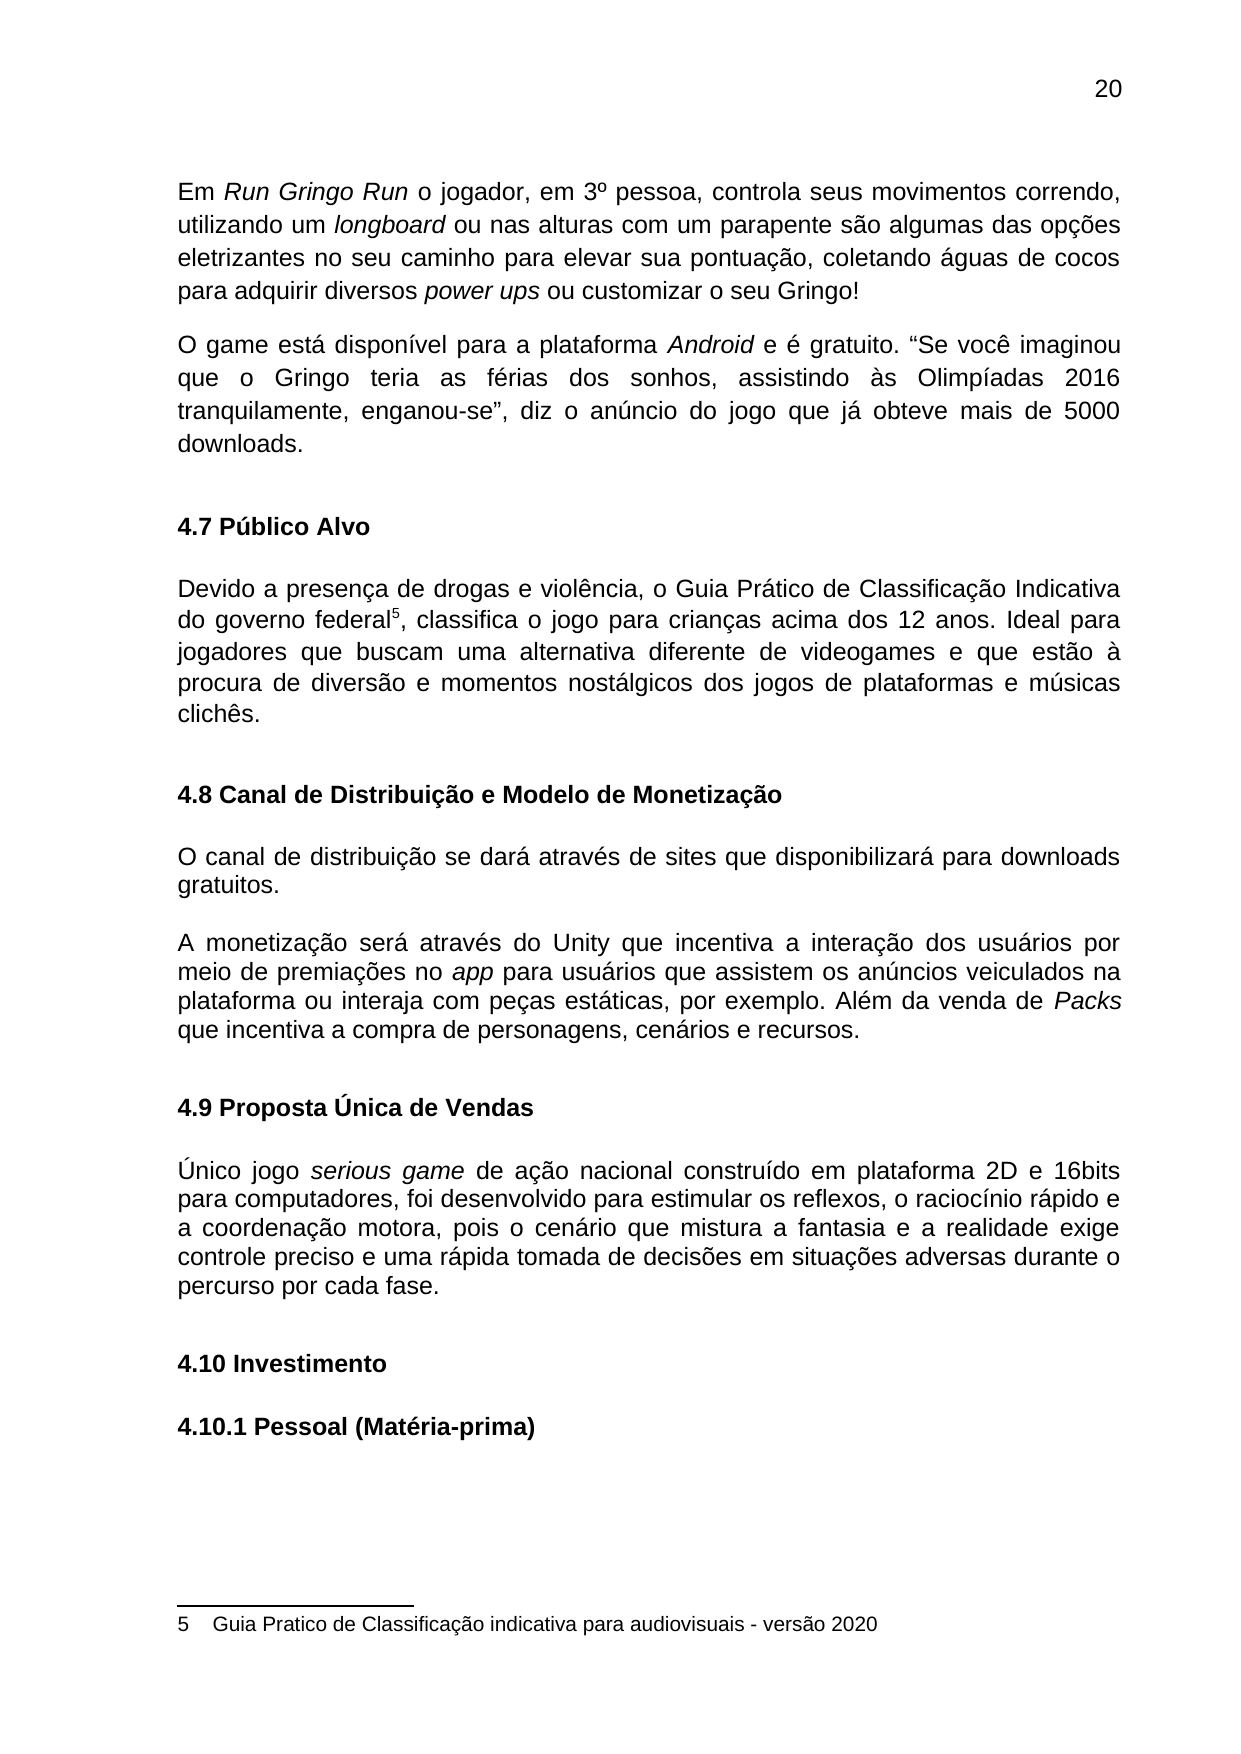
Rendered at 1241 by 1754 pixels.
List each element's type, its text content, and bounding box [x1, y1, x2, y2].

subtitle 4.8 Canal de Distribuição e Modelo de Monetização [177, 779, 1122, 808]
subtitle 4.10 Investimento [177, 1349, 1122, 1378]
text 4.10.1 Pessoal (Matéria-prima) [177, 1412, 1122, 1440]
text Guia Pratico de Classificação indicativa para audiovisuais - versão 2020 [177, 1612, 1122, 1636]
text O game está disponível para a plataforma Android e é gratuito. “Se você imaginou que o Gringo teria as férias dos sonhos, assistindo às Olimpíadas 2016 tranquilamente, enganou-se”, diz o anúncio do jogo que já obteve mais de 5000 downloads. [177, 330, 1122, 458]
text A monetização será através do Unity que incentiva a interação dos usuários por meio de premiações no app para usuários que assistem os anúncios veiculados na plataforma ou interaja com peças estáticas, por exemplo. Além da venda de Packs que incentiva a compra de personagens, cenários e recursos. [177, 928, 1122, 1043]
text Único jogo serious game de ação nacional construído em plataforma 2D e 16bits para computadores, foi desenvolvido para estimular os reflexos, o raciocínio rápido e a coordenação motora, pois o cenário que mistura a fantasia e a realidade exige controle preciso e uma rápida tomada de decisões em situações adversas durante o percurso por cada fase. [177, 1156, 1122, 1299]
text O canal de distribuição se dará através de sites que disponibilizará para downloads gratuitos. [177, 842, 1122, 899]
subtitle 4.7 Público Alvo [177, 512, 1122, 541]
text Em Run Gringo Run o jogador, em 3º pessoa, controla seus movimentos correndo, utilizando um longboard ou nas alturas com um parapente são algumas das opções eletrizantes no seu caminho para elevar sua pontuação, coletando águas de cocos para adquirir diversos power ups ou customizar o seu Gringo! [177, 177, 1122, 305]
text Devido a presença de drogas e violência, o Guia Prático de Classificação Indicativa do governo federal, classifica o jogo para crianças acima dos 12 anos. Ideal para jogadores que buscam uma alternativa diferente de videogames e que estão à procura de diversão e momentos nostálgicos dos jogos de plataformas e músicas clichês. [177, 574, 1122, 727]
subtitle 4.9 Proposta Única de Vendas [177, 1093, 1122, 1122]
